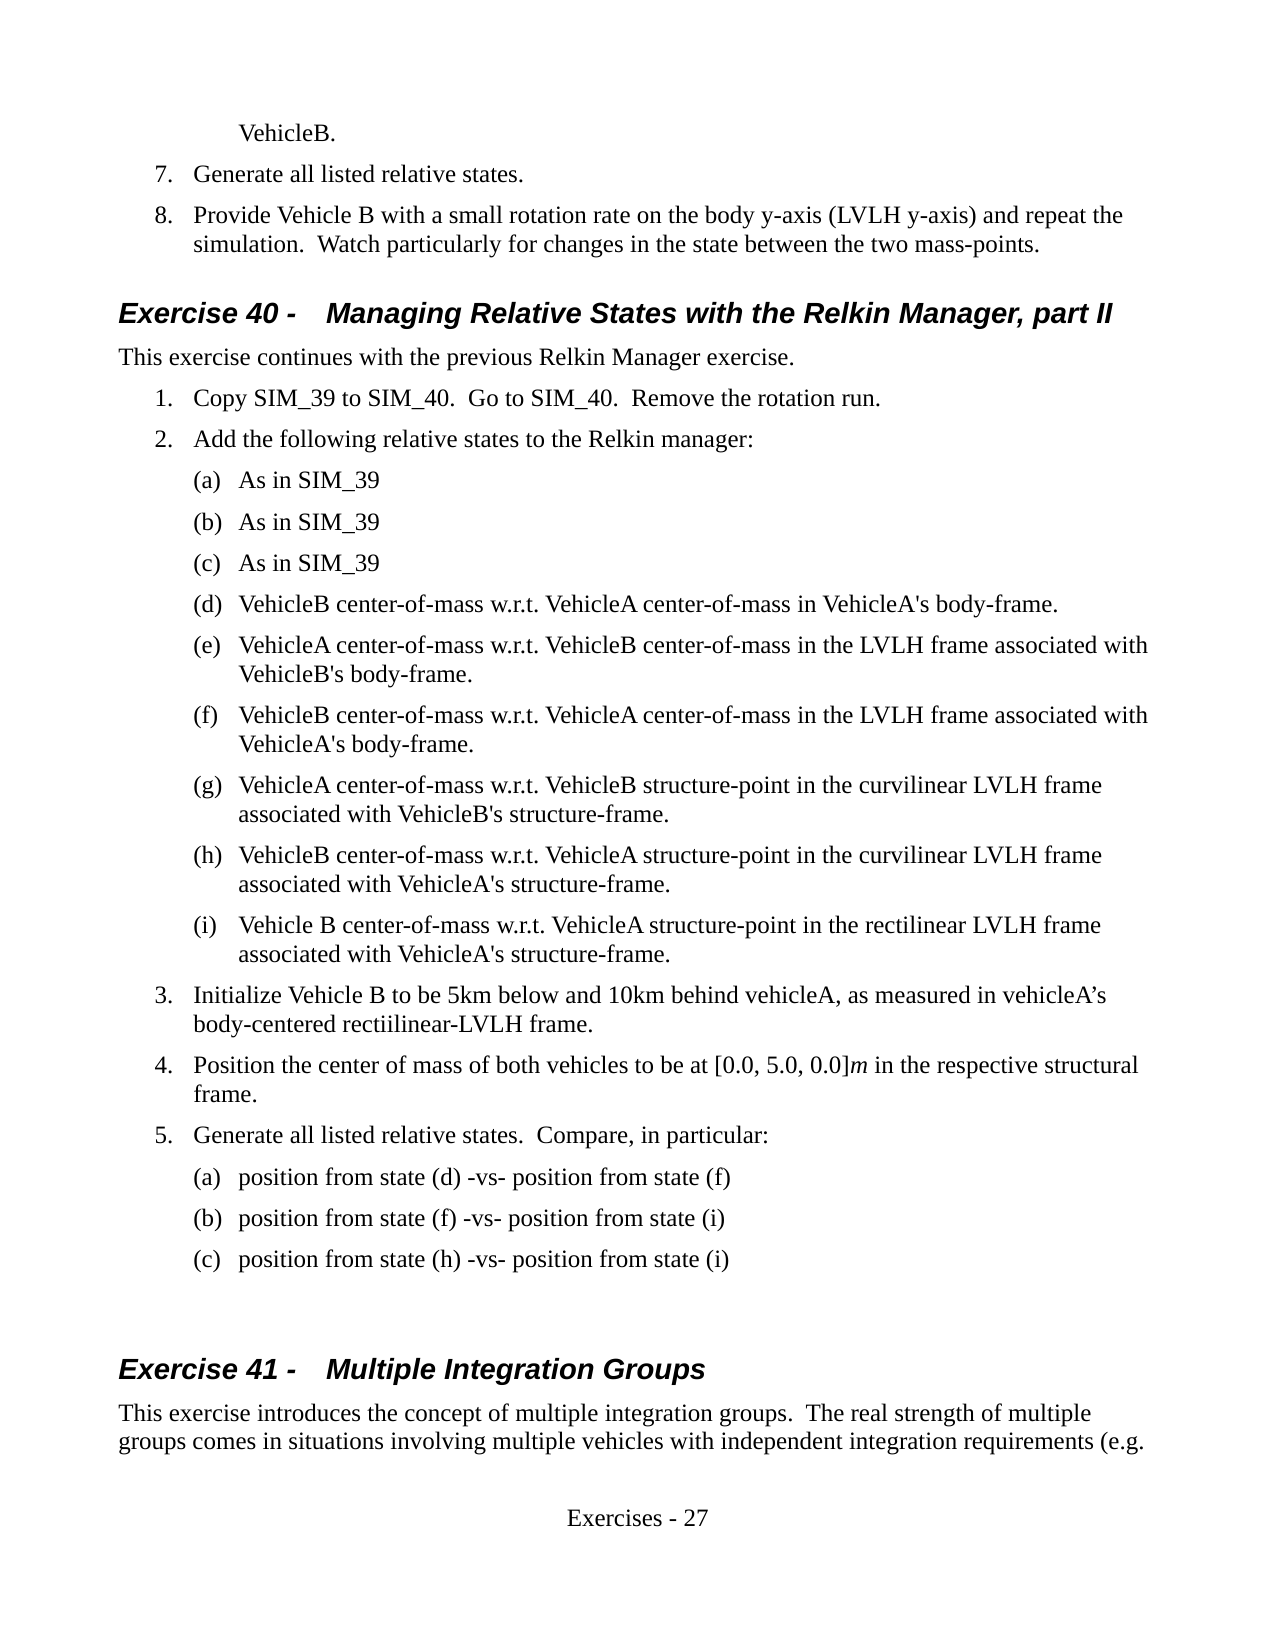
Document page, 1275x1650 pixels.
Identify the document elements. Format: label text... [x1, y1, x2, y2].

list Add the following relative states to the Relkin manager: [148, 424, 1157, 453]
text This exercise introduces the concept of multiple integration groups. The real strength of multiple groups comes in situations involving multiple vehicles with independent integration requirements (e.g. [118, 1398, 1157, 1455]
list Initialize Vehicle B to be 5km below and 10km behind vehicleA, as measured in vehicleA’s body-centered rectiilinear-LVLH frame. [148, 980, 1157, 1038]
list As in SIM_39 [193, 548, 1157, 577]
list VehicleB center-of-mass w.r.t. VehicleA center-of-mass in the LVLH frame associated with VehicleA's body-frame. [193, 700, 1157, 758]
list position from state (d) -vs- position from state (f) [193, 1162, 1157, 1190]
subtitle Multiple Integration Groups [118, 1352, 1157, 1385]
list As in SIM_39 [193, 507, 1157, 535]
list VehicleB center-of-mass w.r.t. VehicleA center-of-mass in VehicleA's body-frame. [193, 589, 1157, 618]
list Generate all listed relative states. Compare, in particular: [148, 1120, 1157, 1149]
list As in SIM_39 [193, 465, 1157, 494]
list position from state (h) -vs- position from state (i) [193, 1244, 1157, 1273]
list VehicleB. [193, 118, 1157, 147]
list VehicleA center-of-mass w.r.t. VehicleB center-of-mass in the LVLH frame associated with VehicleB's body-frame. [193, 630, 1157, 688]
list Position the center of mass of both vehicles to be at [0.0, 5.0, 0.0]m in the respective structural frame. [148, 1050, 1157, 1108]
list Copy SIM_39 to SIM_40. Go to SIM_40. Remove the rotation run. [148, 383, 1157, 412]
list Provide Vehicle B with a small rotation rate on the body y-axis (LVLH y-axis) and repeat the simulation. Watch particularly for changes in the state between the two mass-points. [148, 201, 1157, 258]
text This exercise continues with the previous Relkin Manager exercise. [118, 342, 1157, 370]
list Generate all listed relative states. [148, 159, 1157, 188]
list position from state (f) -vs- position from state (i) [193, 1203, 1157, 1232]
list VehicleA center-of-mass w.r.t. VehicleB structure-point in the curvilinear LVLH frame associated with VehicleB's structure-frame. [193, 770, 1157, 828]
list VehicleB center-of-mass w.r.t. VehicleA structure-point in the curvilinear LVLH frame associated with VehicleA's structure-frame. [193, 840, 1157, 898]
subtitle Managing Relative States with the Relkin Manager, part II [118, 296, 1157, 329]
list Vehicle B center-of-mass w.r.t. VehicleA structure-point in the rectilinear LVLH frame associated with VehicleA's structure-frame. [193, 910, 1157, 968]
